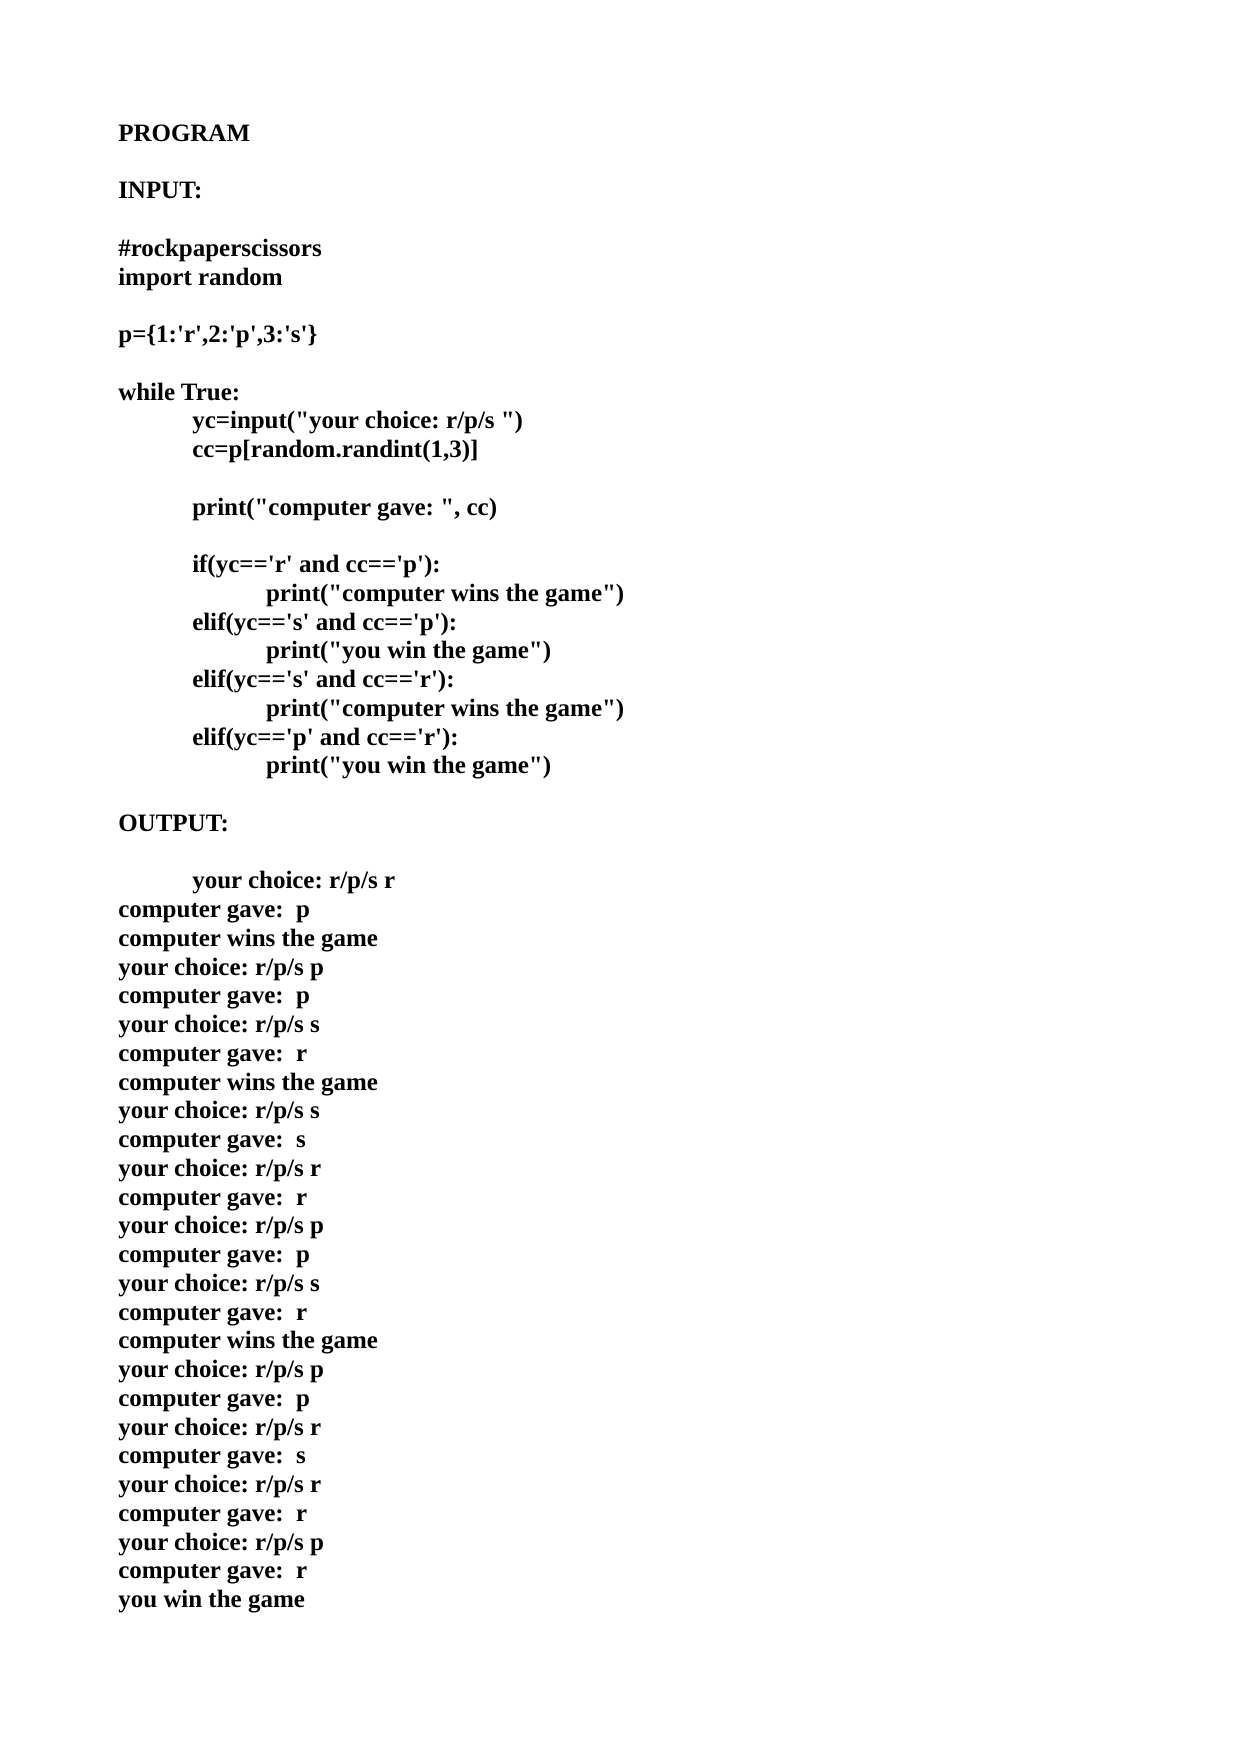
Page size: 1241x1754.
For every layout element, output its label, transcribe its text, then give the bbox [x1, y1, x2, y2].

text your choice: r/p/s r [118, 1469, 1122, 1498]
text your choice: r/p/s s [118, 1096, 1122, 1124]
text elif(yc=='s' and cc=='r'): [118, 664, 1122, 693]
text import random [118, 262, 1122, 291]
text your choice: r/p/s r [118, 1153, 1122, 1182]
text you win the game [118, 1584, 1122, 1613]
text your choice: r/p/s p [118, 1211, 1122, 1239]
text computer gave: r [118, 1038, 1122, 1067]
text computer wins the game [118, 1326, 1122, 1354]
text computer gave: s [118, 1441, 1122, 1469]
text computer gave: p [118, 1383, 1122, 1412]
text computer gave: s [118, 1124, 1122, 1153]
text computer gave: r [118, 1297, 1122, 1326]
text if(yc=='r' and cc=='p'): [118, 549, 1122, 578]
text #rockpaperscissors [118, 233, 1122, 262]
text your choice: r/p/s p [118, 1354, 1122, 1383]
text your choice: r/p/s p [118, 1527, 1122, 1556]
text print("computer gave: ", cc) [118, 492, 1122, 521]
text cc=p[random.randint(1,3)] [118, 434, 1122, 463]
text your choice: r/p/s s [118, 1009, 1122, 1038]
text computer gave: p [118, 894, 1122, 923]
text computer gave: p [118, 1239, 1122, 1268]
text print("you win the game") [118, 636, 1122, 664]
text OUTPUT: [118, 808, 1122, 837]
text INPUT: [118, 176, 1122, 204]
text computer gave: r [118, 1182, 1122, 1211]
text print("computer wins the game") [118, 693, 1122, 722]
text print("computer wins the game") [118, 578, 1122, 607]
text computer wins the game [118, 923, 1122, 952]
text print("you win the game") [118, 751, 1122, 779]
text p={1:'r',2:'p',3:'s'} [118, 319, 1122, 348]
text computer wins the game [118, 1067, 1122, 1096]
text your choice: r/p/s r [118, 866, 1122, 894]
text your choice: r/p/s r [118, 1412, 1122, 1441]
text PROGRAM [118, 118, 1122, 147]
text elif(yc=='s' and cc=='p'): [118, 607, 1122, 636]
text computer gave: r [118, 1556, 1122, 1584]
text computer gave: p [118, 981, 1122, 1009]
text elif(yc=='p' and cc=='r'): [118, 722, 1122, 751]
text while True: [118, 377, 1122, 406]
text computer gave: r [118, 1498, 1122, 1527]
text your choice: r/p/s p [118, 952, 1122, 981]
text yc=input("your choice: r/p/s ") [118, 406, 1122, 434]
text your choice: r/p/s s [118, 1268, 1122, 1297]
